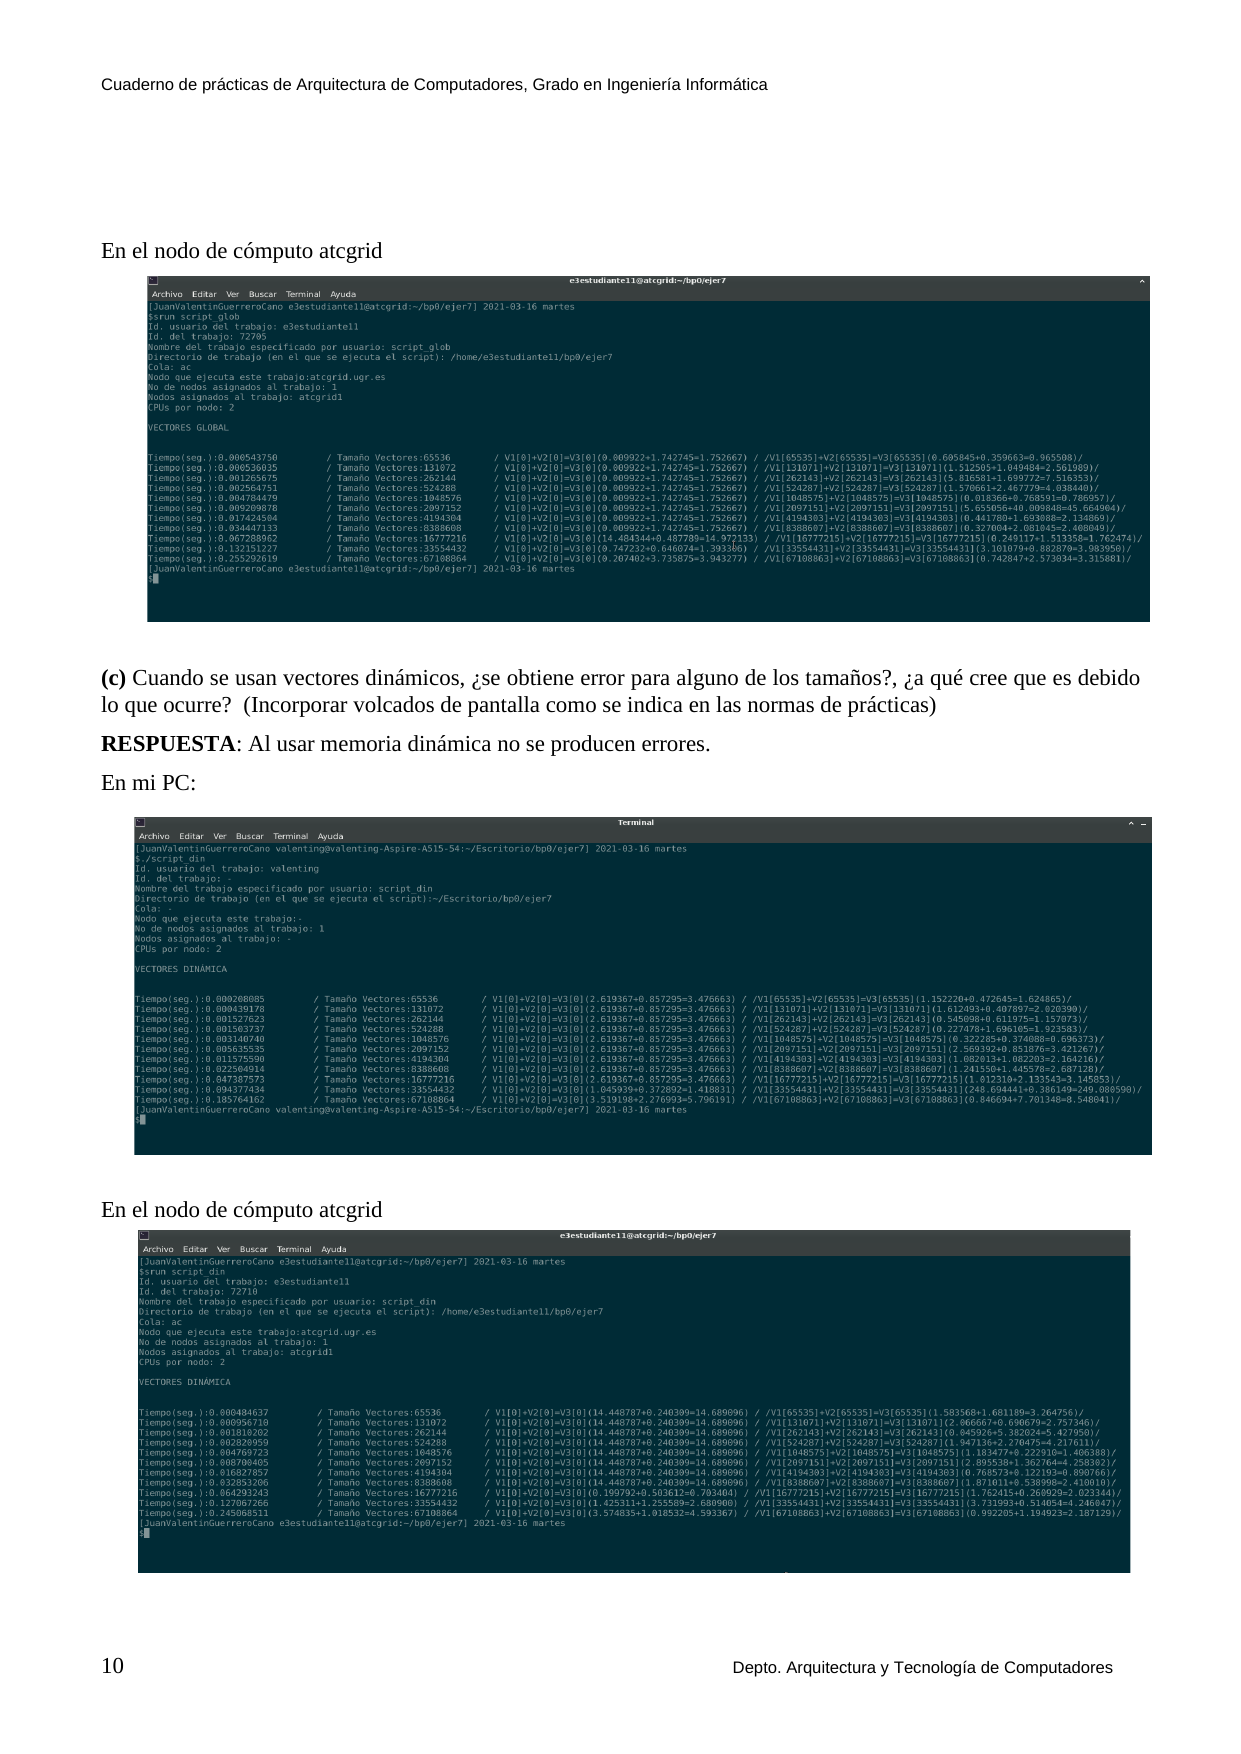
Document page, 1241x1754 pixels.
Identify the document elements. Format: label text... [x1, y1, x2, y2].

picture [160, 466, 172, 471]
picture [160, 557, 171, 561]
list En mi PC: [101, 768, 1143, 795]
picture [134, 817, 1152, 842]
picture [147, 1088, 158, 1092]
picture [160, 547, 171, 551]
picture [147, 1098, 158, 1102]
picture [332, 1088, 347, 1092]
list En el nodo de cómputo atcgrid [101, 1196, 1143, 1222]
picture [142, 1529, 149, 1537]
list En el nodo de cómputo atcgrid [101, 237, 1143, 263]
picture [332, 1078, 347, 1082]
picture [147, 1078, 158, 1082]
list (c) Cuando se usan vectores dinámicos, ¿se obtiene error para alguno de los tamaños?, ¿a qué cree que es debido lo que ocurre? (Incorporar volcados de pantalla como se indica en las normas de prácticas) [101, 664, 1143, 717]
picture [457, 1310, 467, 1314]
picture [332, 1098, 347, 1102]
picture [160, 456, 171, 460]
picture [138, 1230, 1131, 1255]
picture [160, 537, 171, 541]
picture [147, 276, 1150, 300]
list RESPUESTA: Al usar memoria dinámica no se producen errores. [101, 730, 1143, 756]
